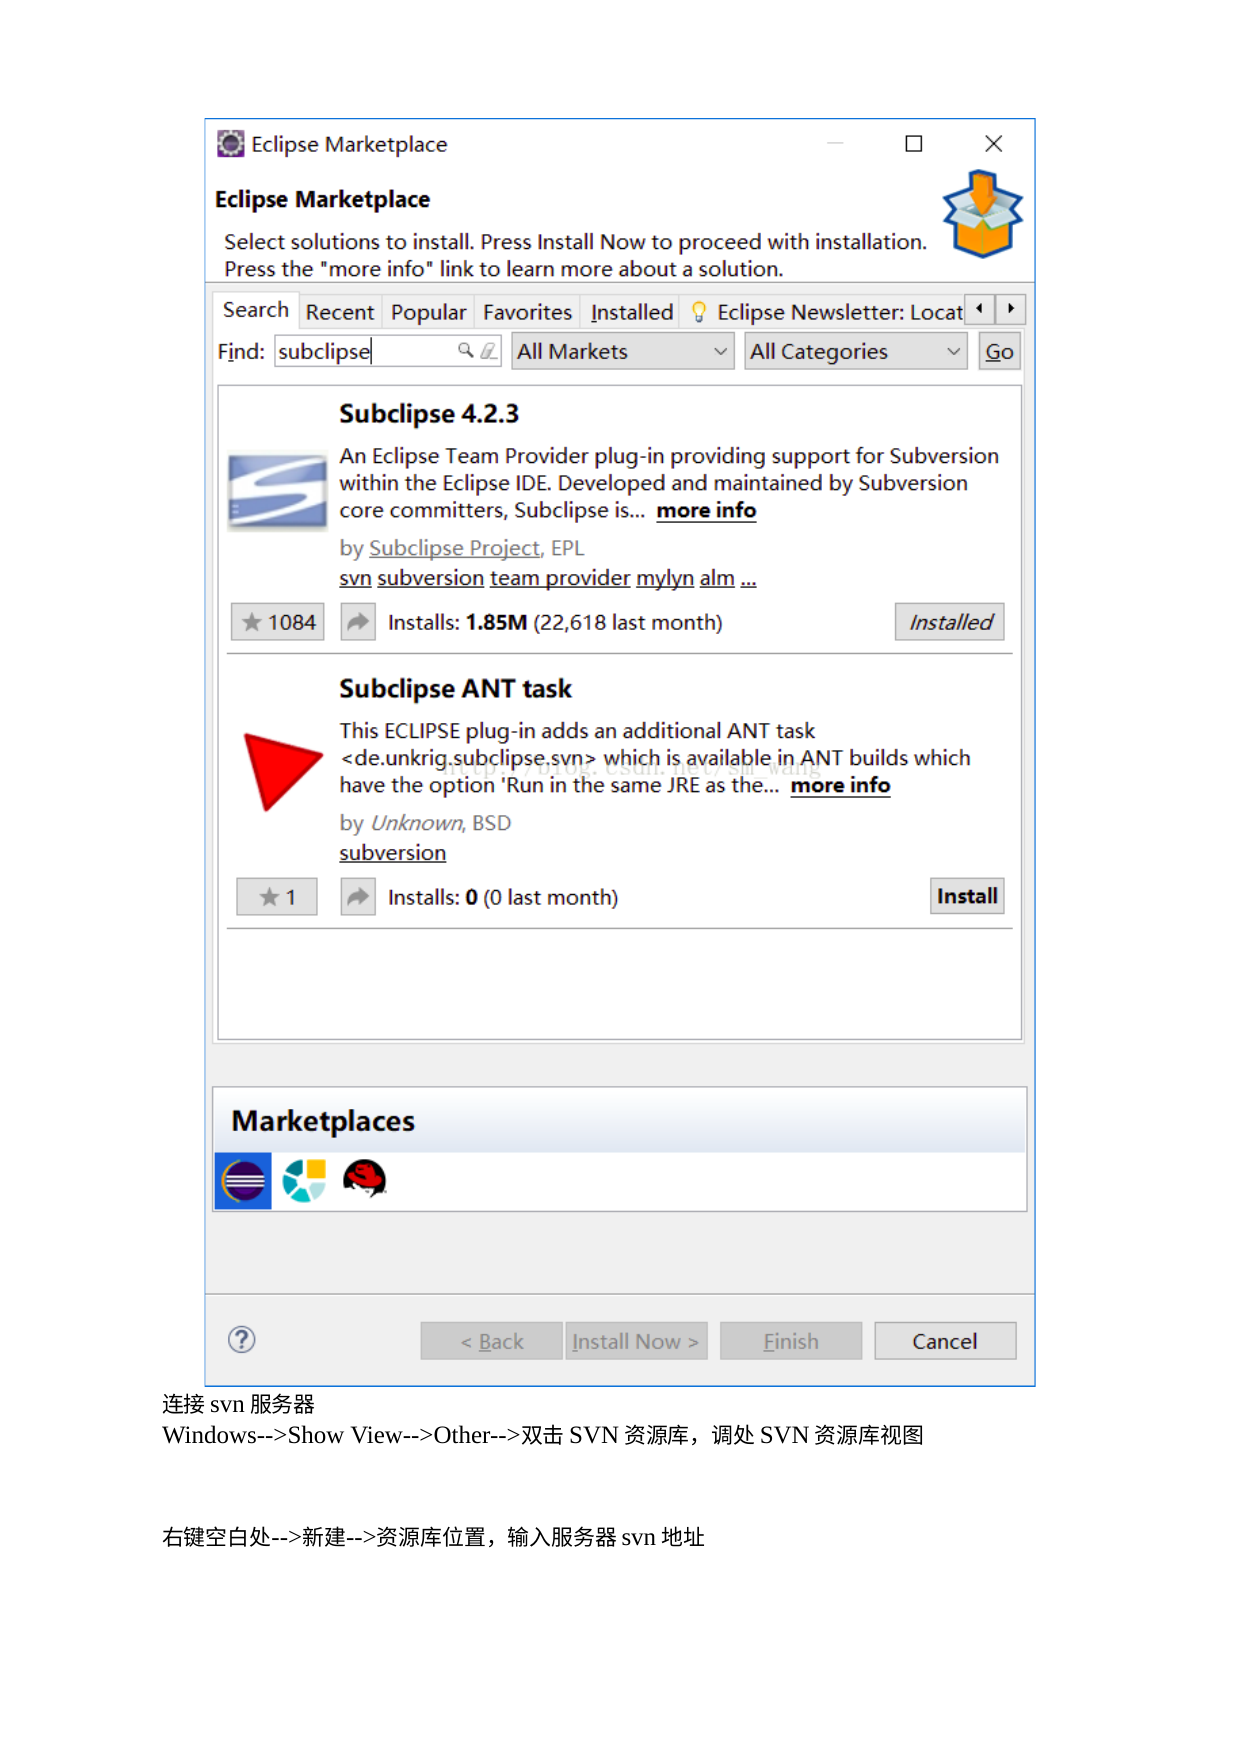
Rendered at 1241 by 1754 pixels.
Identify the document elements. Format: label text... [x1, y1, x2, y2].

picture [204, 118, 1036, 1387]
text 连接svn服务器 [118, 118, 1122, 1418]
text Windows-->Show View-->Other-->双击SVN资源库，调处SVN资源库视图 [118, 1418, 1122, 1450]
text 右键空白处-->新建-->资源库位置，输入服务器svn地址 [118, 1520, 1122, 1551]
